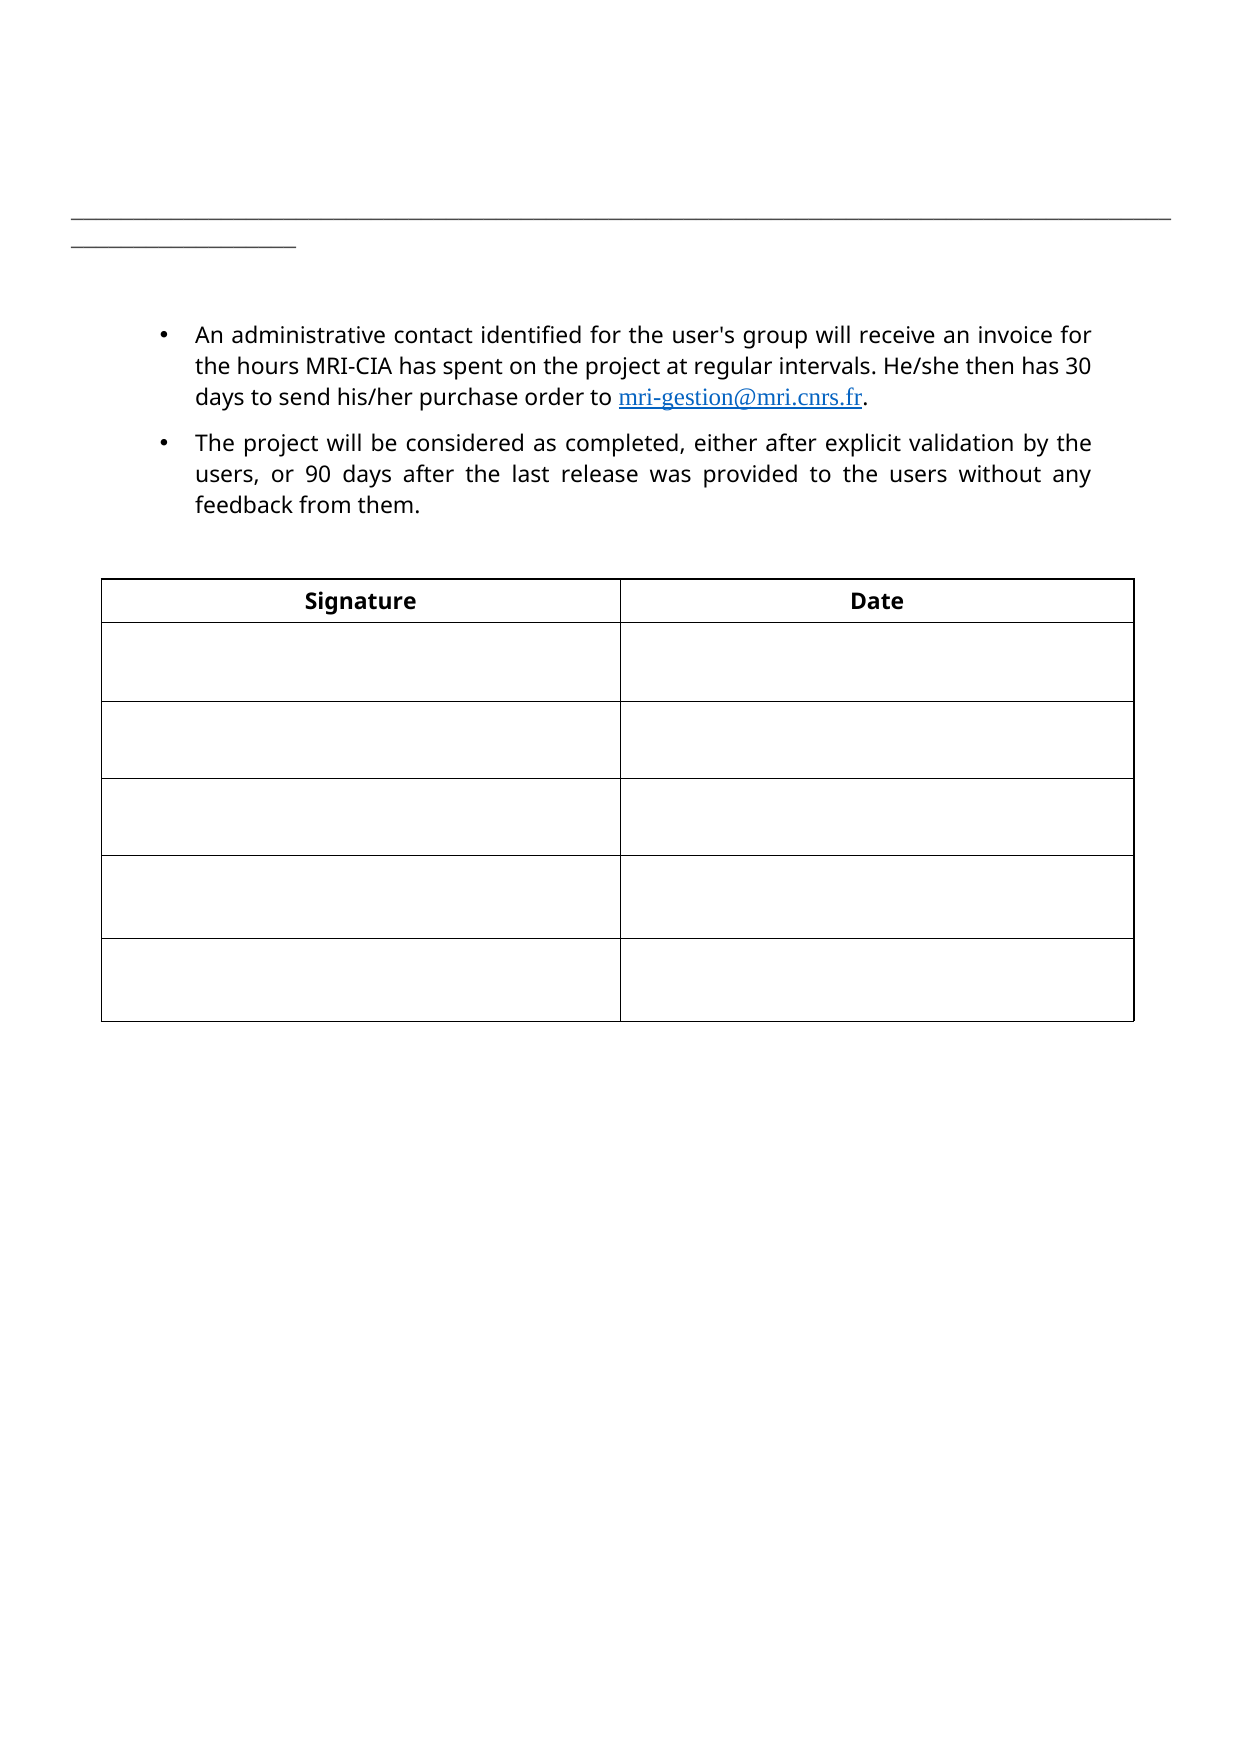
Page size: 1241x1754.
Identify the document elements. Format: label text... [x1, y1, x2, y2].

table_cell [621, 623, 1133, 701]
list The project will be considered as completed, either after explicit validation by the users, or 90 days after the last release was provided to the users without any feedback from them. [159, 427, 1093, 521]
table_cell [102, 623, 620, 701]
table_cell [102, 856, 620, 938]
table_cell [102, 702, 620, 778]
table_cell [102, 939, 620, 1021]
table_cell [621, 702, 1133, 778]
table_cell [621, 779, 1133, 855]
list An administrative contact identified for the user's group will receive an invoice for the hours MRI-CIA has spent on the project at regular intervals. He/she then has 30 days to send his/her purchase order to mri-gestion@mri.cnrs.fr. [159, 319, 1093, 413]
text ────────────────────────────────────────────────────────────────────────────────────────────────────────── [71, 205, 1181, 262]
table_cell [621, 856, 1133, 938]
table_header Date [621, 580, 1133, 622]
table_cell [621, 939, 1133, 1021]
table_cell [102, 779, 620, 855]
table_header Signature [102, 580, 620, 622]
